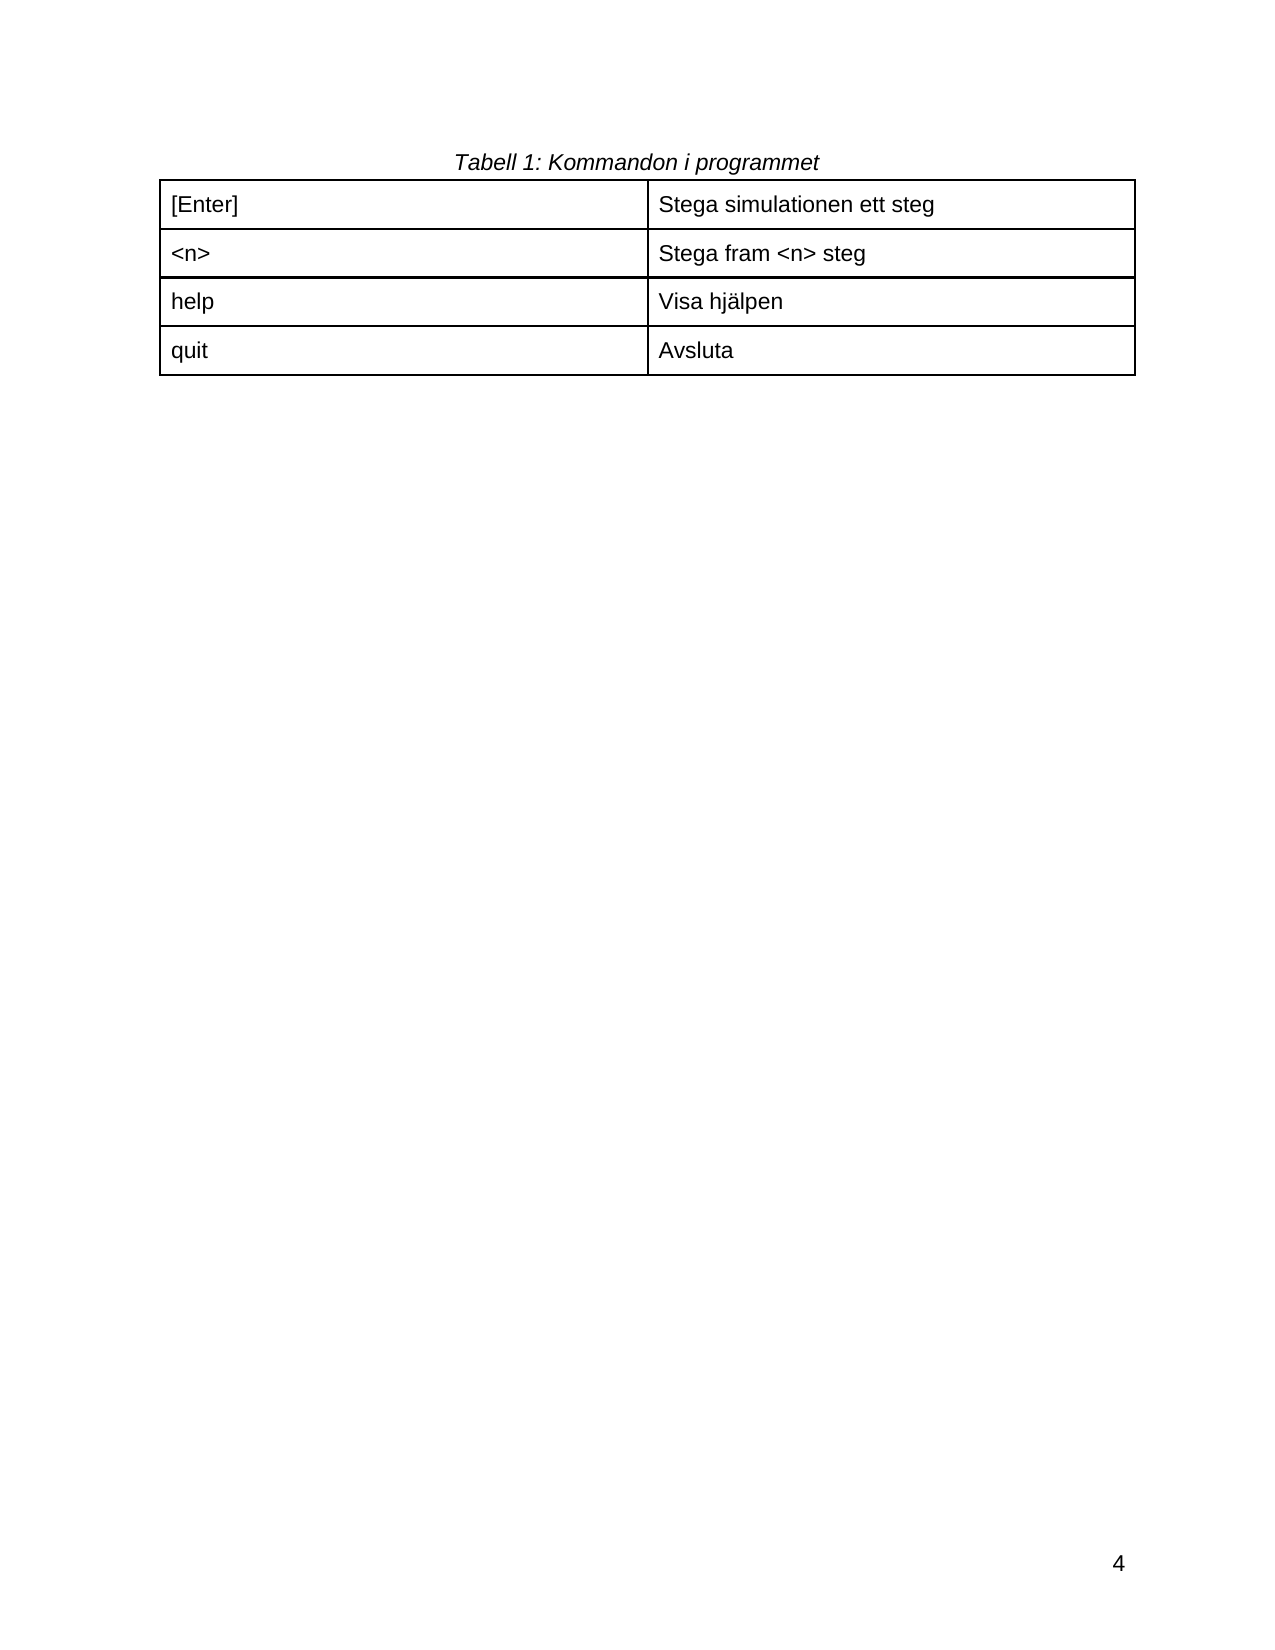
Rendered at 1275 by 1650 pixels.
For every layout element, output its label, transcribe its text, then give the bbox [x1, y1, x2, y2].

text Tabell 1: Kommandon i programmet [150, 150, 1125, 176]
table_cell Stega fram <n> steg [649, 230, 1134, 276]
table_cell <n> [161, 230, 647, 276]
table_cell help [161, 279, 647, 325]
table_header Stega simulationen ett steg [649, 181, 1134, 228]
table_cell Avsluta [649, 327, 1134, 373]
table_cell Visa hjälpen [649, 279, 1134, 325]
table_cell quit [161, 327, 647, 373]
table_header [Enter] [161, 181, 647, 228]
